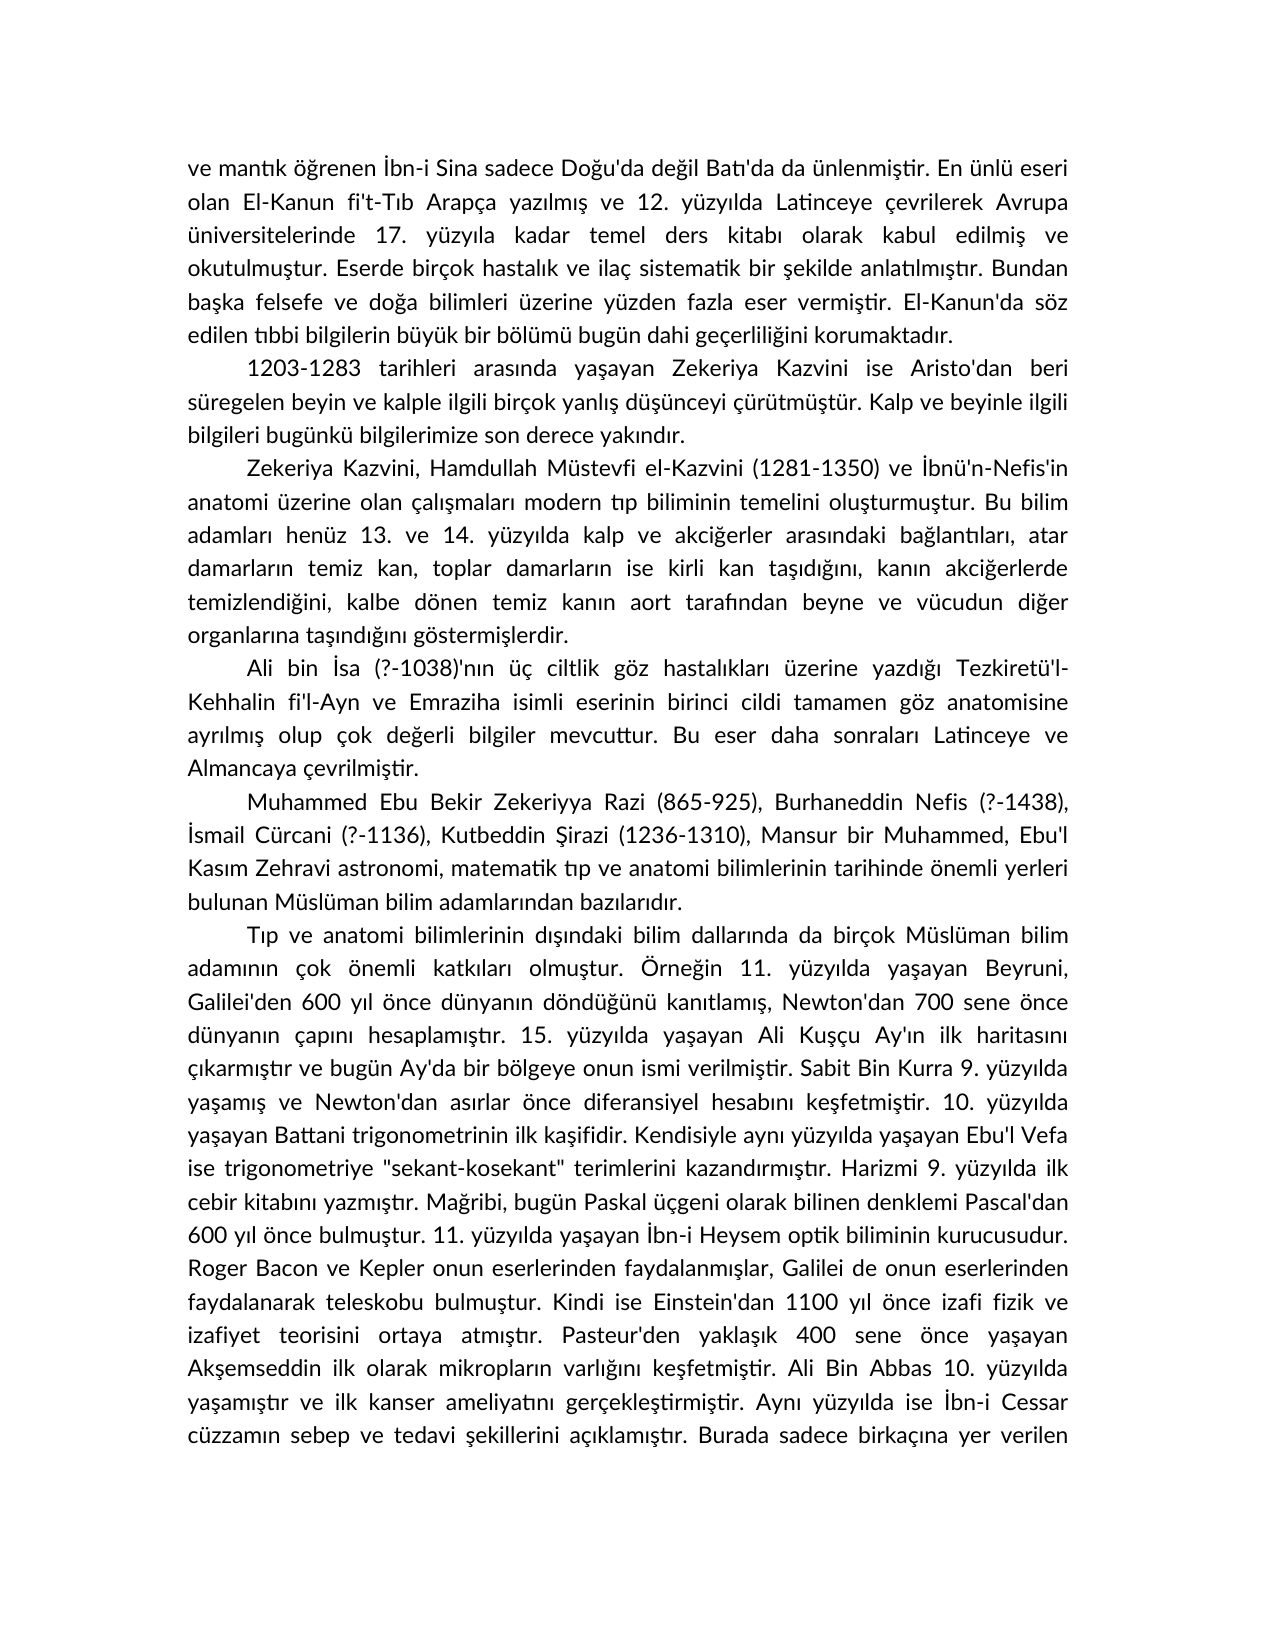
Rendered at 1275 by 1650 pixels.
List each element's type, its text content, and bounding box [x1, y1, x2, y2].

text Ali bin İsa (?-1038)'nın üç ciltlik göz hastalıkları üzerine yazdığı Tezkiretü'l-Kehhalin fi'l-Ayn ve Emraziha isimli eserinin birinci cildi tamamen göz anatomisine ayrılmış olup çok değerli bilgiler mevcuttur. Bu eser daha sonraları Latinceye ve Almancaya çevrilmiştir. [187, 650, 1070, 783]
text ve mantık öğrenen İbn-i Sina sadece Doğu'da değil Batı'da da ünlenmiştir. En ünlü eseri olan El-Kanun fi't-Tıb Arapça yazılmış ve 12. yüzyılda Latinceye çevrilerek Avrupa üniversitelerinde 17. yüzyıla kadar temel ders kitabı olarak kabul edilmiş ve okutulmuştur. Eserde birçok hastalık ve ilaç sistematik bir şekilde anlatılmıştır. Bundan başka felsefe ve doğa bilimleri üzerine yüzden fazla eser vermiştir. El-Kanun'da söz edilen tıbbi bilgilerin büyük bir bölümü bugün dahi geçerliliğini korumaktadır. [187, 150, 1070, 350]
text Muhammed Ebu Bekir Zekeriyya Razi (865-925), Burhaneddin Nefis (?-1438), İsmail Cürcani (?-1136), Kutbeddin Şirazi (1236-1310), Mansur bir Muhammed, Ebu'l Kasım Zehravi astronomi, matematik tıp ve anatomi bilimlerinin tarihinde önemli yerleri bulunan Müslüman bilim adamlarından bazılarıdır. [187, 783, 1070, 917]
text Zekeriya Kazvini, Hamdullah Müstevfi el-Kazvini (1281-1350) ve İbnü'n-Nefis'in anatomi üzerine olan çalışmaları modern tıp biliminin temelini oluşturmuştur. Bu bilim adamları henüz 13. ve 14. yüzyılda kalp ve akciğerler arasındaki bağlantıları, atar damarların temiz kan, toplar damarların ise kirli kan taşıdığını, kanın akciğerlerde temizlendiğini, kalbe dönen temiz kanın aort tarafından beyne ve vücudun diğer organlarına taşındığını göstermişlerdir. [187, 450, 1070, 650]
text Tıp ve anatomi bilimlerinin dışındaki bilim dallarında da birçok Müslüman bilim adamının çok önemli katkıları olmuştur. Örneğin 11. yüzyılda yaşayan Beyruni, Galilei'den 600 yıl önce dünyanın döndüğünü kanıtlamış, Newton'dan 700 sene önce dünyanın çapını hesaplamıştır. 15. yüzyılda yaşayan Ali Kuşçu Ay'ın ilk haritasını çıkarmıştır ve bugün Ay'da bir bölgeye onun ismi verilmiştir. Sabit Bin Kurra 9. yüzyılda yaşamış ve Newton'dan asırlar önce diferansiyel hesabını keşfetmiştir. 10. yüzyılda yaşayan Battani trigonometrinin ilk kaşifidir. Kendisiyle aynı yüzyılda yaşayan Ebu'l Vefa ise trigonometriye "sekant-kosekant" terimlerini kazandırmıştır. Harizmi 9. yüzyılda ilk cebir kitabını yazmıştır. Mağribi, bugün Paskal üçgeni olarak bilinen denklemi Pascal'dan 600 yıl önce bulmuştur. 11. yüzyılda yaşayan İbn-i Heysem optik biliminin kurucusudur. Roger Bacon ve Kepler onun eserlerinden faydalanmışlar, Galilei de onun eserlerinden faydalanarak teleskobu bulmuştur. Kindi ise Einstein'dan 1100 yıl önce izafi fizik ve izafiyet teorisini ortaya atmıştır. Pasteur'den yaklaşık 400 sene önce yaşayan Akşemseddin ilk olarak mikropların varlığını keşfetmiştir. Ali Bin Abbas 10. yüzyılda yaşamıştır ve ilk kanser ameliyatını gerçekleştirmiştir. Aynı yüzyılda ise İbn-i Cessar cüzzamın sebep ve tedavi şekillerini açıklamıştır. Burada sadece birkaçına yer verilen [187, 917, 1070, 1450]
text 1203-1283 tarihleri arasında yaşayan Zekeriya Kazvini ise Aristo'dan beri süregelen beyin ve kalple ilgili birçok yanlış düşünceyi çürütmüştür. Kalp ve beyinle ilgili bilgileri bugünkü bilgilerimize son derece yakındır. [187, 350, 1070, 450]
